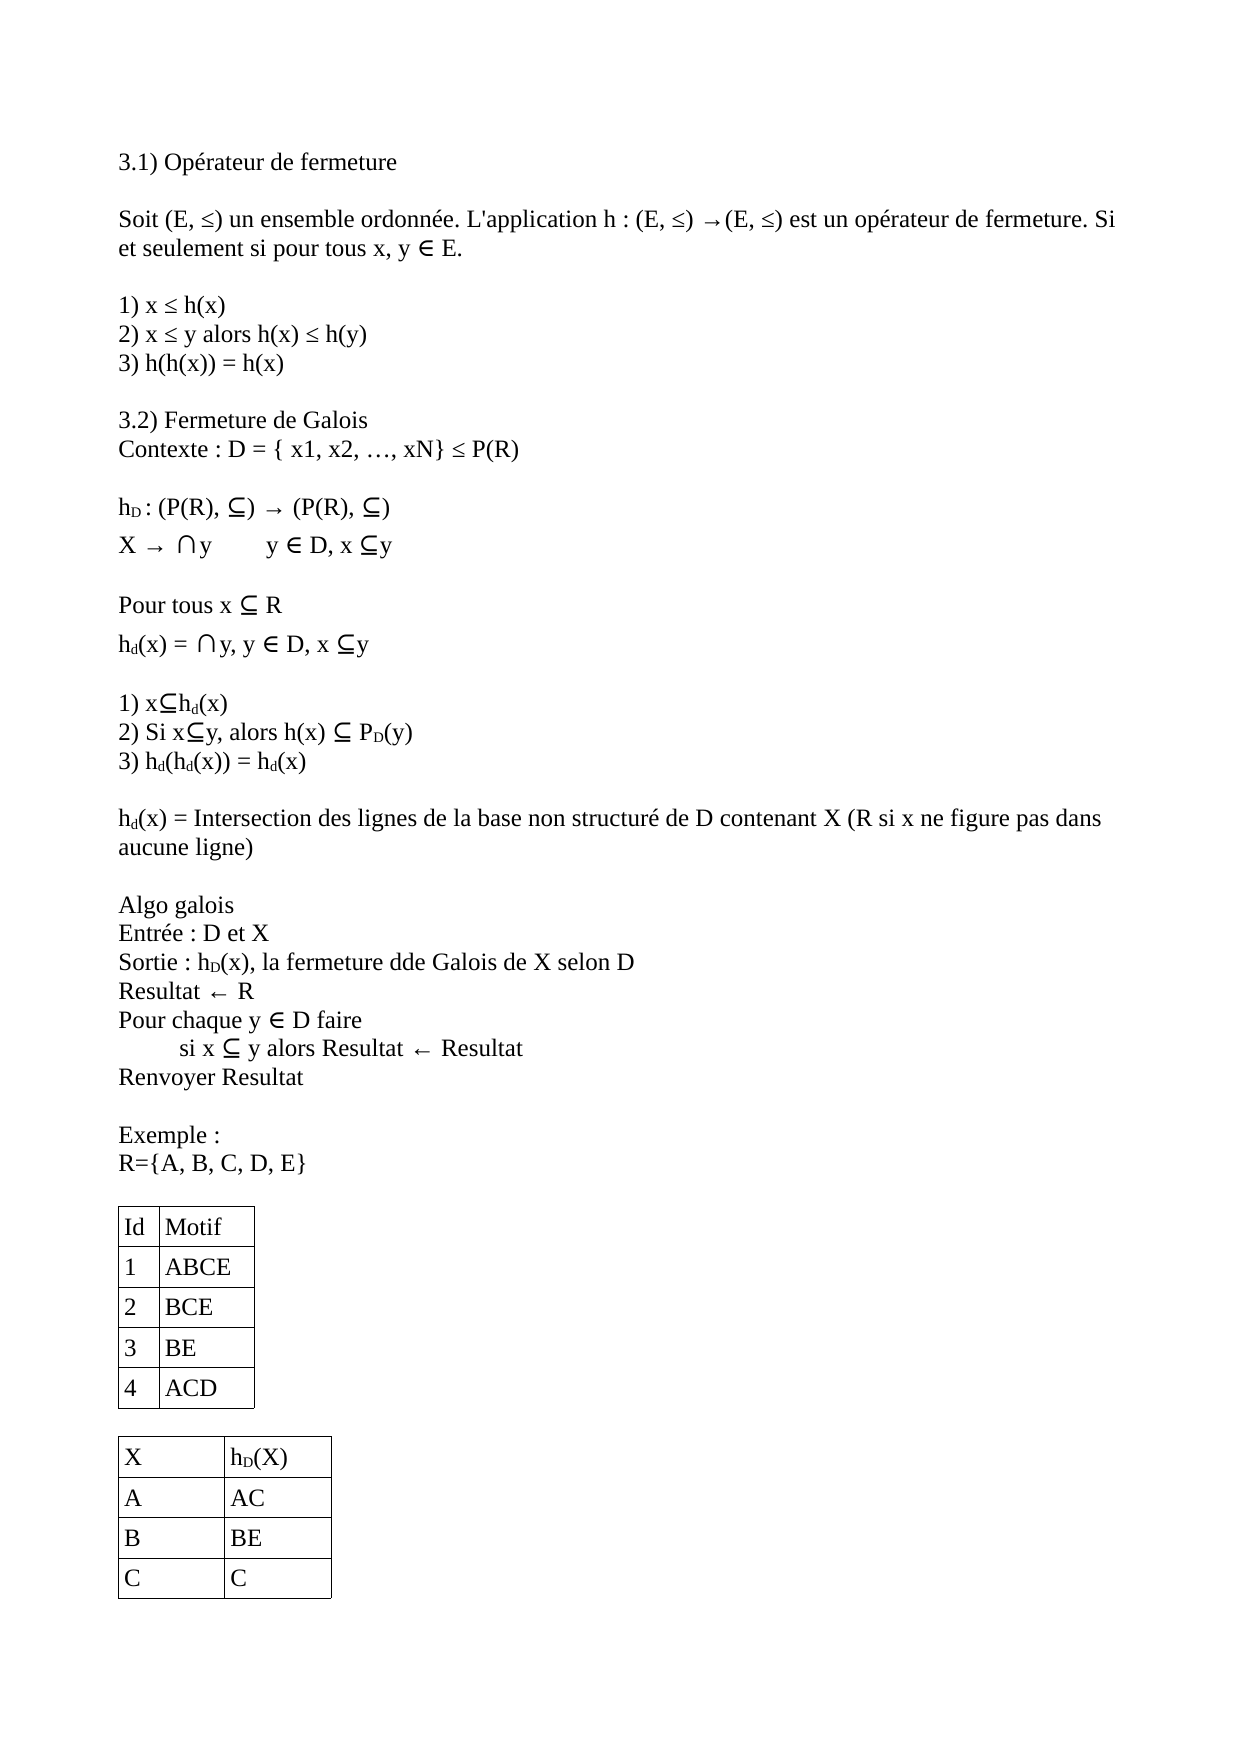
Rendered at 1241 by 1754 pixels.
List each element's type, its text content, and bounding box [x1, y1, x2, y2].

text X → ∩y y ∈ D, x ⊆y [118, 521, 1122, 561]
text 1) x⊆hd(x) [118, 688, 1122, 717]
table_cell 1 [119, 1247, 159, 1287]
text hD : (P(R), ⊆) → (P(R), ⊆) [118, 492, 1122, 521]
table_cell BE [160, 1328, 254, 1367]
text Exemple : [118, 1120, 1122, 1148]
text Pour tous x ⊆ R [118, 590, 1122, 619]
text hd(x) = Intersection des lignes de la base non structuré de D contenant X (R si x ne figure pas dans aucune ligne) [118, 803, 1122, 861]
text Entrée : D et X [118, 918, 1122, 947]
table_header X [119, 1437, 224, 1477]
text 3.1) Opérateur de fermeture [118, 147, 1122, 176]
text Algo galois [118, 890, 1122, 918]
text Pour chaque y ∈ D faire [118, 1005, 1122, 1033]
table_cell A [119, 1478, 224, 1517]
text 2) Si x⊆y, alors h(x) ⊆ PD(y) [118, 717, 1122, 746]
table_header Motif [160, 1207, 254, 1246]
table_cell 4 [119, 1368, 159, 1408]
table_cell B [119, 1518, 224, 1557]
text Sortie : hD(x), la fermeture dde Galois de X selon D [118, 947, 1122, 976]
text R={A, B, C, D, E} [118, 1148, 1122, 1177]
text Resultat ← R [118, 976, 1122, 1005]
text Renvoyer Resultat [118, 1062, 1122, 1091]
text 1) x ≤ h(x) [118, 291, 1122, 319]
table_header Id [119, 1207, 159, 1246]
text 3) hd(hd(x)) = hd(x) [118, 746, 1122, 775]
text Soit (E, ≤) un ensemble ordonnée. L'application h : (E, ≤) →(E, ≤) est un opérateur de fermeture. Si et seulement si pour tous x, y ∈ E. [118, 204, 1122, 262]
table_cell BE [225, 1518, 331, 1557]
text 3.2) Fermeture de Galois [118, 406, 1122, 434]
table_cell C [225, 1559, 331, 1598]
table_header hD(X) [225, 1437, 331, 1477]
text si x ⊆ y alors Resultat ← Resultat [118, 1033, 1122, 1062]
table_cell 3 [119, 1328, 159, 1367]
text 2) x ≤ y alors h(x) ≤ h(y) [118, 319, 1122, 348]
table_cell AC [225, 1478, 331, 1517]
table_cell ACD [160, 1368, 254, 1408]
text 3) h(h(x)) = h(x) [118, 348, 1122, 377]
table_cell C [119, 1559, 224, 1598]
text Contexte : D = { x1, x2, …, xN} ≤ P(R) [118, 434, 1122, 463]
table_cell ABCE [160, 1247, 254, 1287]
table_cell BCE [160, 1288, 254, 1327]
table_cell 2 [119, 1288, 159, 1327]
text hd(x) = ∩y, y ∈ D, x ⊆y [118, 619, 1122, 660]
